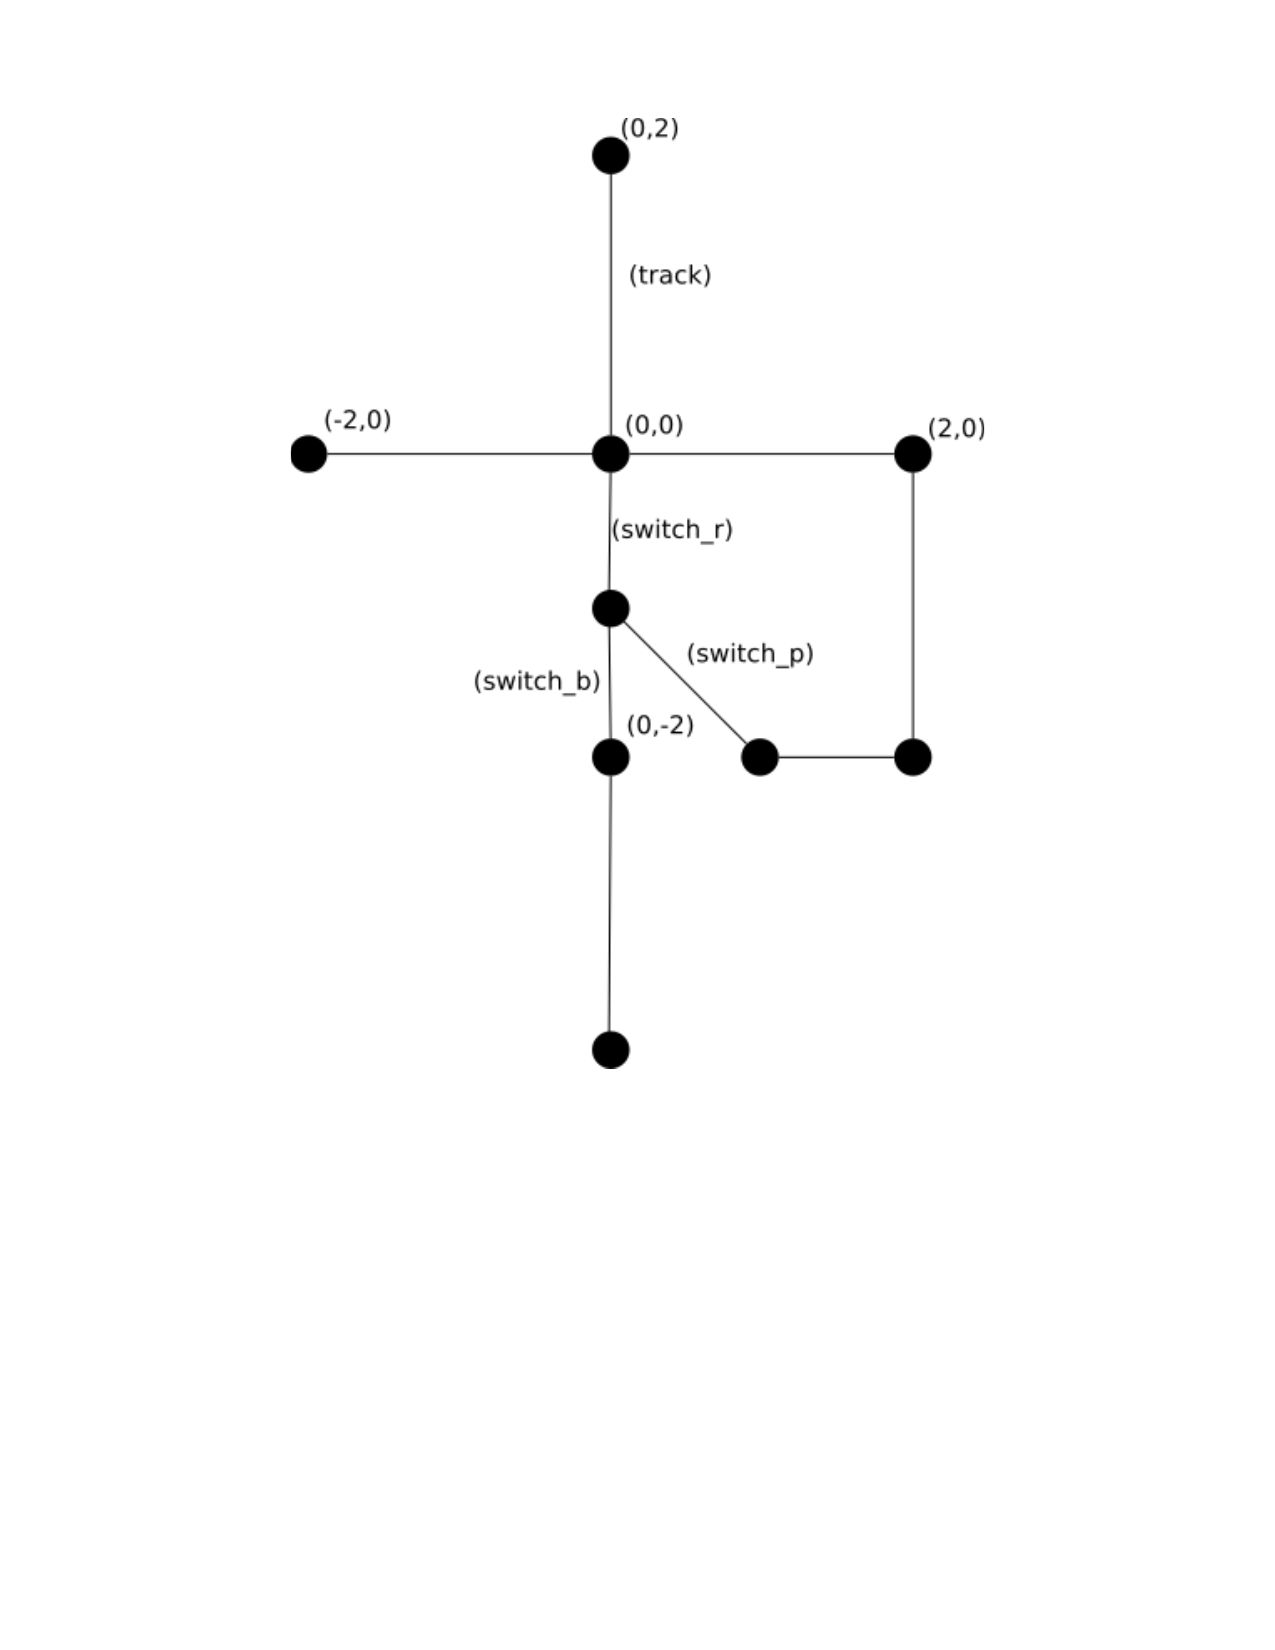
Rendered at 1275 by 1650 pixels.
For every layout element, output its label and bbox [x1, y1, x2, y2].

picture [290, 118, 985, 1069]
